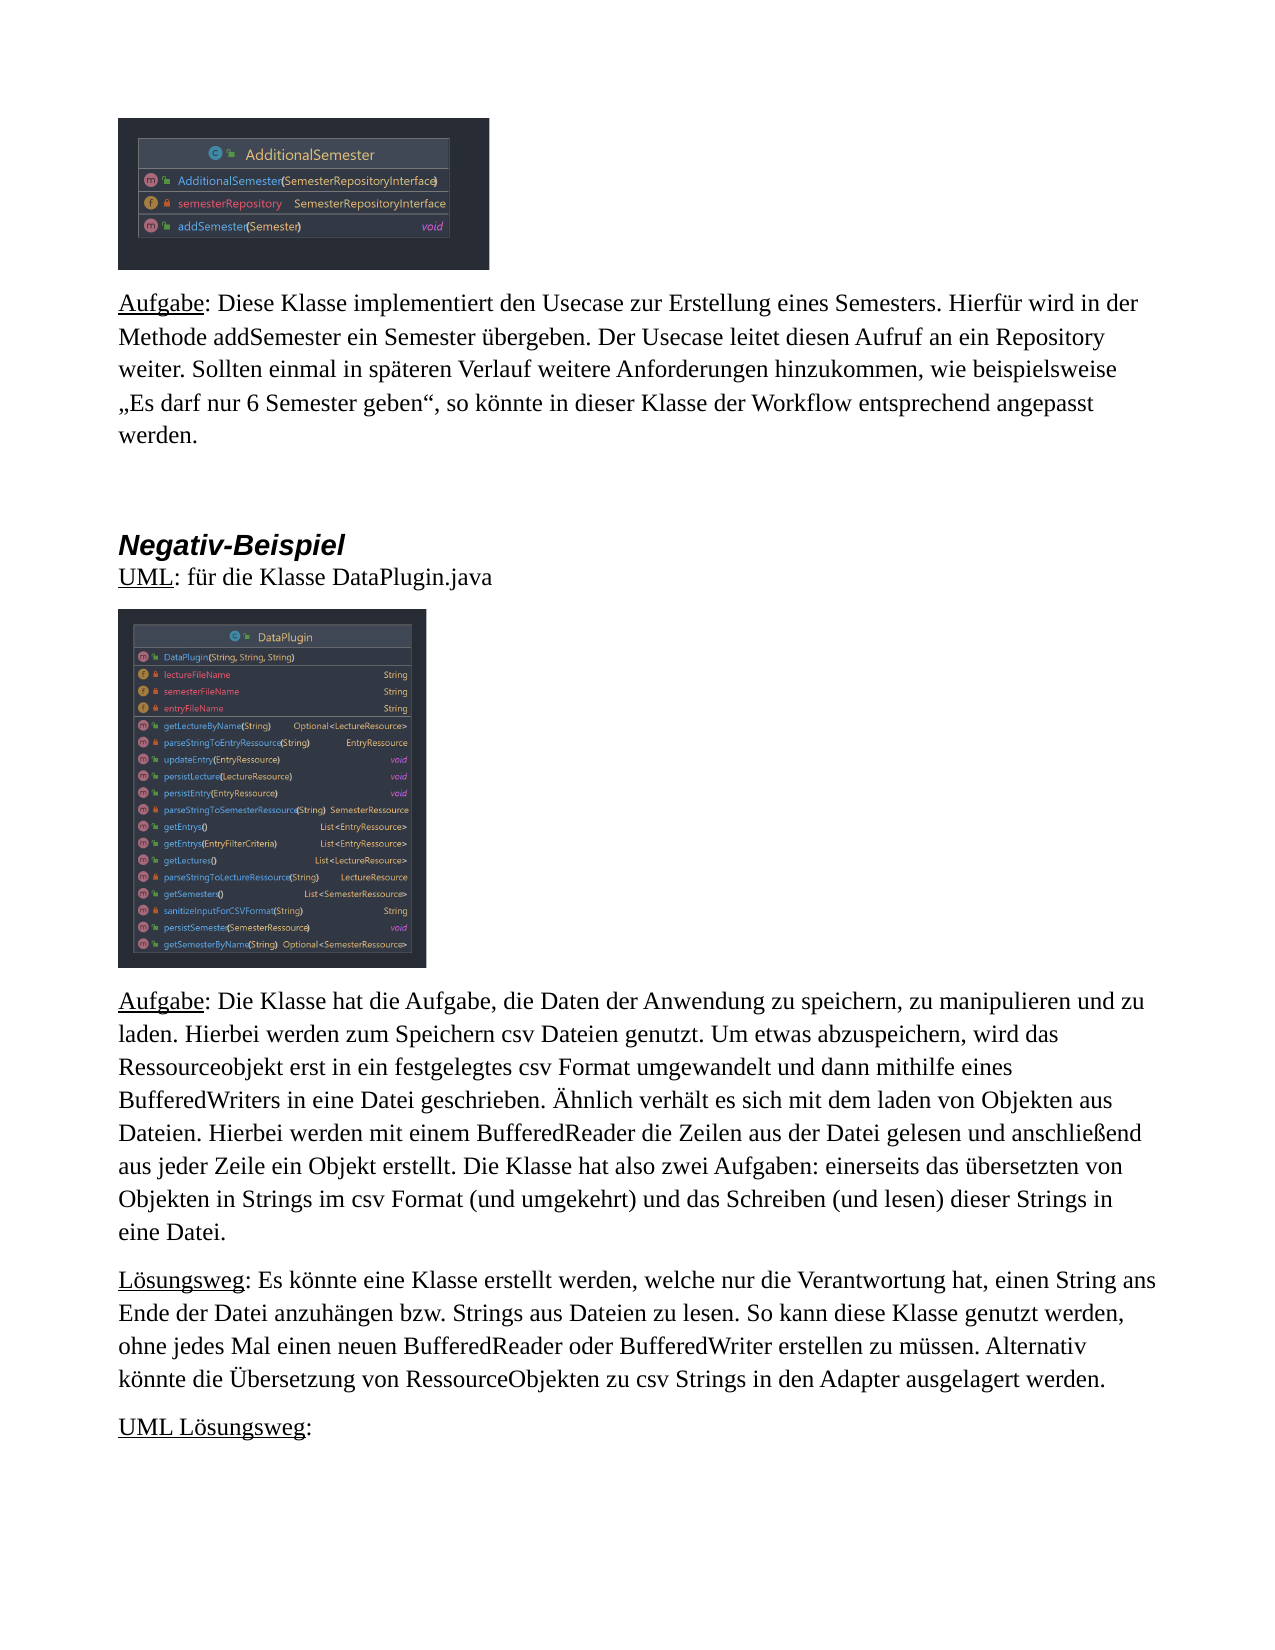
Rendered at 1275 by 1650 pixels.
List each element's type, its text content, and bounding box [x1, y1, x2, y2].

text UML Lösungsweg: [118, 1412, 1157, 1440]
text Lösungsweg: Es könnte eine Klasse erstellt werden, welche nur die Verantwortung hat, einen String ans Ende der Datei anzuhängen bzw. Strings aus Dateien zu lesen. So kann diese Klasse genutzt werden, ohne jedes Mal einen neuen BufferedReader oder BufferedWriter erstellen zu müssen. Alternativ könnte die Übersetzung von RessourceObjekten zu csv Strings in den Adapter ausgelagert werden. [118, 1265, 1157, 1393]
text UML: für die Klasse DataPlugin.java [118, 562, 1157, 591]
text Aufgabe: Die Klasse hat die Aufgabe, die Daten der Anwendung zu speichern, zu manipulieren und zu laden. Hierbei werden zum Speichern csv Dateien genutzt. Um etwas abzuspeichern, wird das Ressourceobjekt erst in ein festgelegtes csv Format umgewandelt und dann mithilfe eines BufferedWriters in eine Datei geschrieben. Ähnlich verhält es sich mit dem laden von Objekten aus Dateien. Hierbei werden mit einem BufferedReader die Zeilen aus der Datei gelesen und anschließend aus jeder Zeile ein Objekt erstellt. Die Klasse hat also zwei Aufgaben: einerseits das übersetzten von Objekten in Strings im csv Format (und umgekehrt) und das Schreiben (und lesen) dieser Strings in eine Datei. [118, 986, 1157, 1246]
text Aufgabe: Diese Klasse implementiert den Usecase zur Erstellung eines Semesters. Hierfür wird in der Methode addSemester ein Semester übergeben. Der Usecase leitet diesen Aufruf an ein Repository weiter. Sollten einmal in späteren Verlauf weitere Anforderungen hinzukommen, wie beispielsweise „Es darf nur 6 Semester geben“, so könnte in dieser Klasse der Workflow entsprechend angepasst werden. [118, 288, 1157, 449]
subtitle Negativ-Beispiel [118, 528, 1157, 562]
